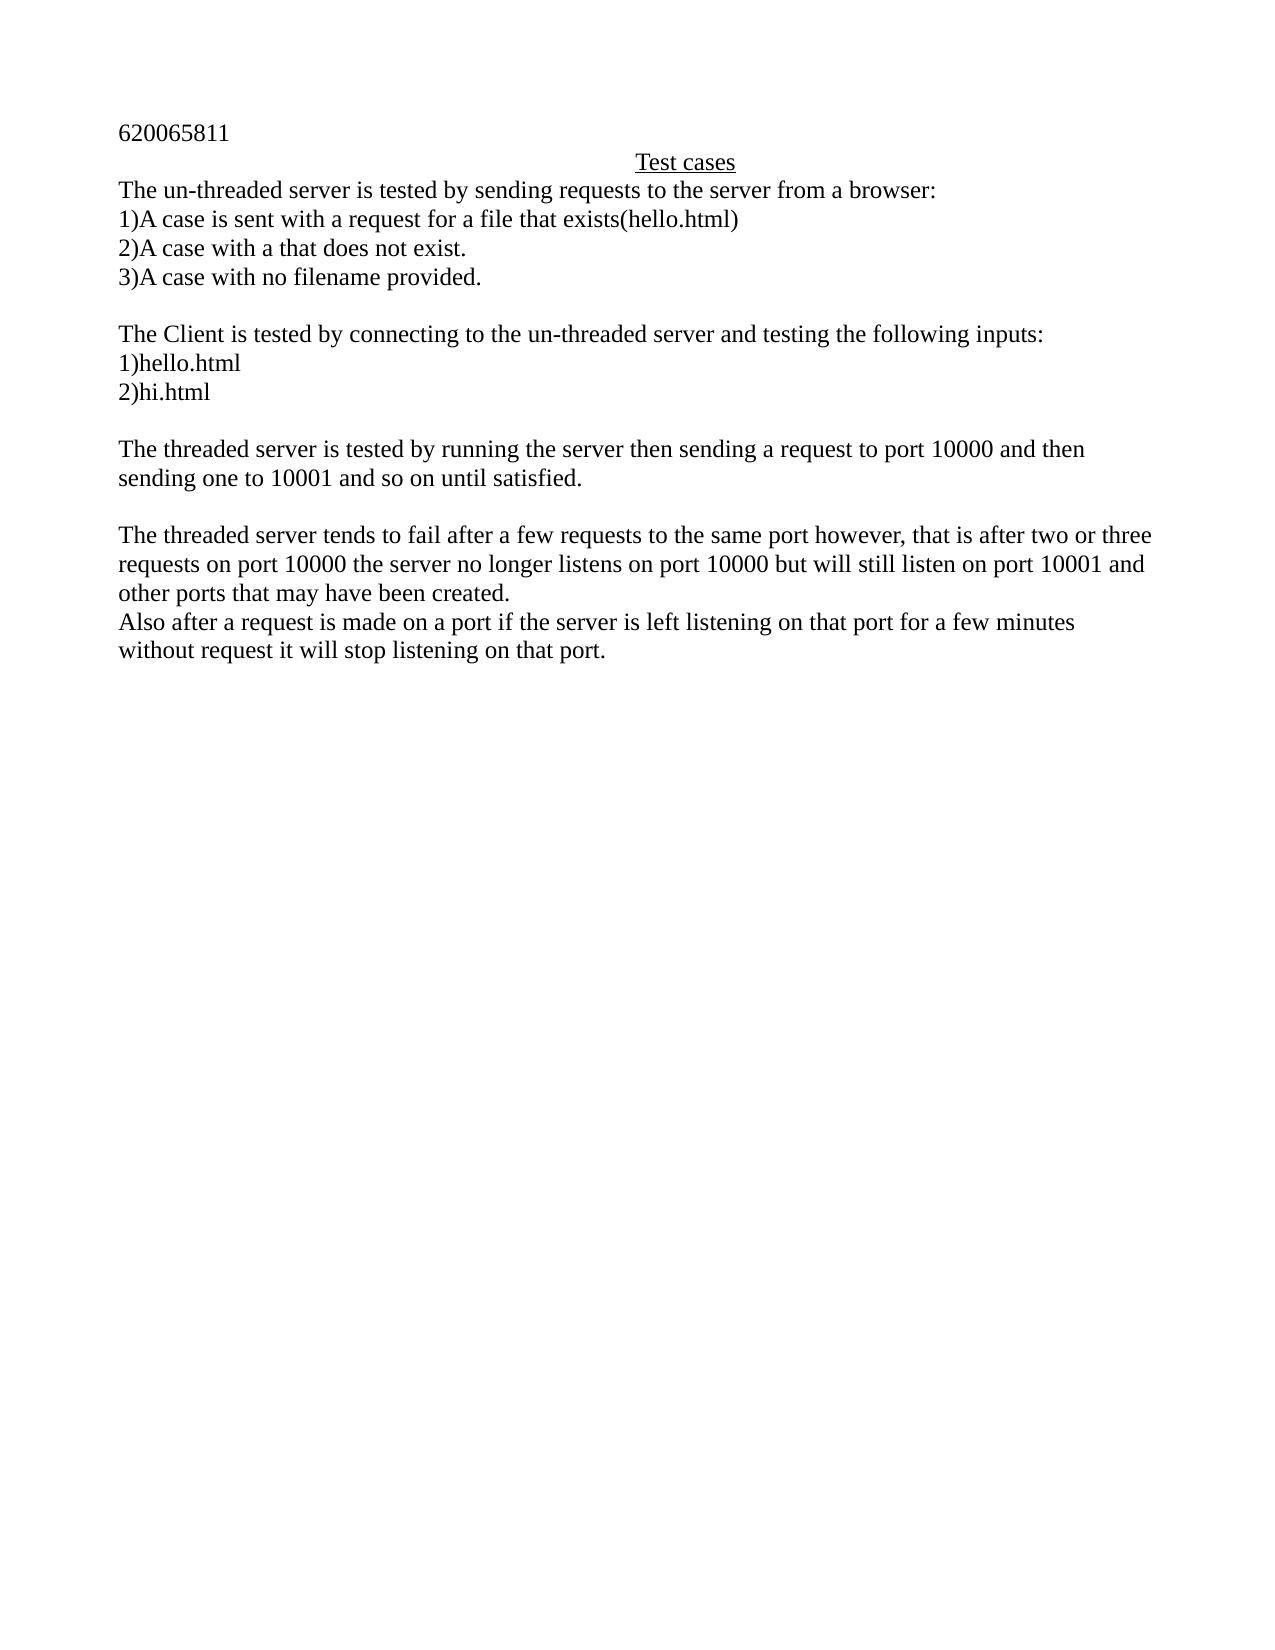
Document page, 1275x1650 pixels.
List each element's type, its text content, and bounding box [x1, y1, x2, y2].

text 1)A case is sent with a request for a file that exists(hello.html) [118, 204, 1157, 233]
text 3)A case with no filename provided. [118, 262, 1157, 291]
text 2)A case with a that does not exist. [118, 233, 1157, 262]
text Also after a request is made on a port if the server is left listening on that port for a few minutes without request it will stop listening on that port. [118, 607, 1157, 664]
text 1)hello.html [118, 348, 1157, 377]
text The Client is tested by connecting to the un-threaded server and testing the following inputs: [118, 319, 1157, 348]
text 620065811 [118, 118, 1157, 147]
text The un-threaded server is tested by sending requests to the server from a browser: [118, 176, 1157, 204]
text The threaded server tends to fail after a few requests to the same port however, that is after two or three requests on port 10000 the server no longer listens on port 10000 but will still listen on port 10001 and other ports that may have been created. [118, 521, 1157, 607]
text Test cases [118, 147, 1157, 176]
text The threaded server is tested by running the server then sending a request to port 10000 and then sending one to 10001 and so on until satisfied. [118, 434, 1157, 492]
text 2)hi.html [118, 377, 1157, 406]
